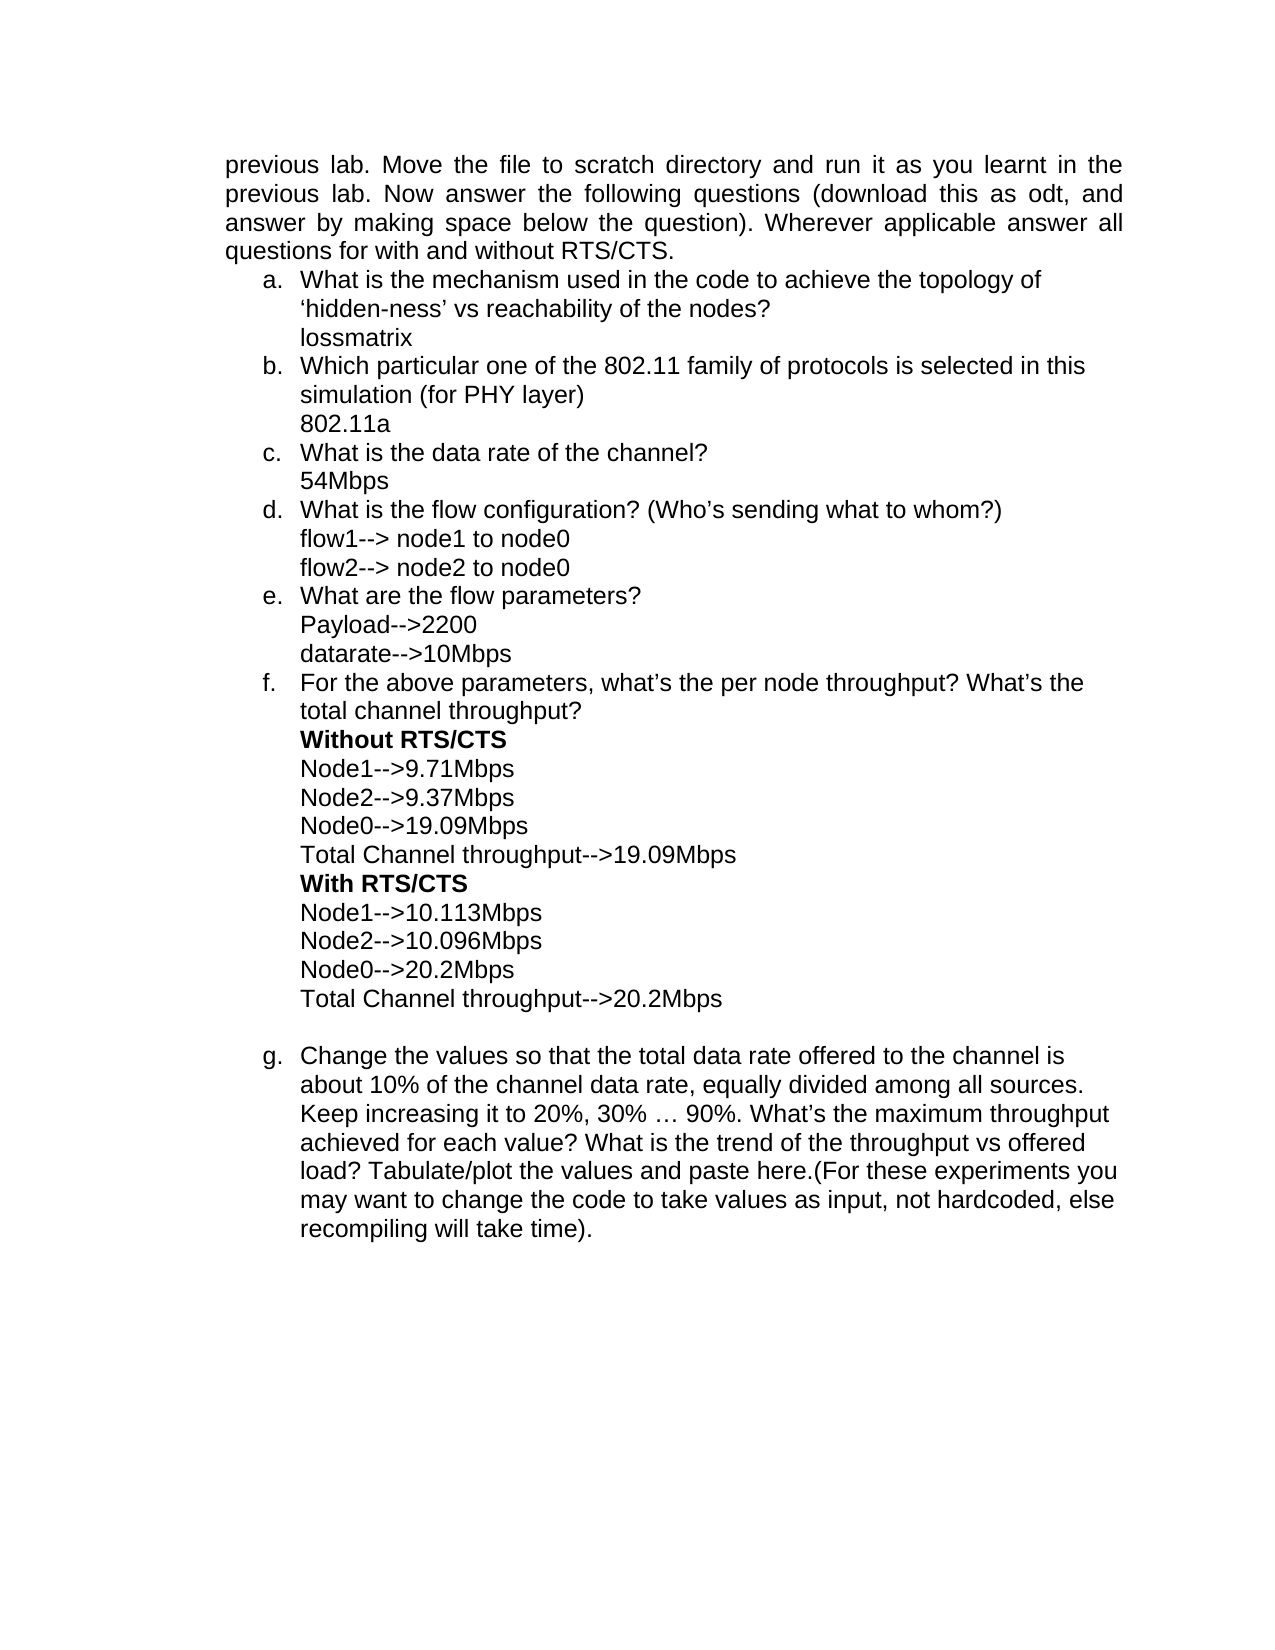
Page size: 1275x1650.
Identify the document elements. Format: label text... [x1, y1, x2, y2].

list Node1-->10.113Mbps [262, 897, 1125, 926]
list flow1--> node1 to node0 [262, 524, 1125, 552]
list 802.11a [262, 409, 1125, 437]
list Payload-->2200 [262, 610, 1125, 639]
list flow2--> node2 to node0 [262, 552, 1125, 581]
list For the above parameters, what’s the per node throughput? What’s the total channel throughput? [262, 667, 1125, 725]
list lossmatrix [262, 322, 1125, 351]
list Node0-->19.09Mbps [262, 811, 1125, 840]
text previous lab. Move the file to scratch directory and run it as you learnt in the previous lab. Now answer the following questions (download this as odt, and answer by making space below the question). Wherever applicable answer all questions for with and without RTS/CTS. [225, 150, 1125, 265]
list Which particular one of the 802.11 family of protocols is selected in this simulation (for PHY layer) [262, 351, 1125, 409]
list Node0-->20.2Mbps [262, 955, 1125, 984]
list What is the flow configuration? (Who’s sending what to whom?) [262, 495, 1125, 524]
list What are the flow parameters? [262, 581, 1125, 610]
list datarate-->10Mbps [262, 639, 1125, 667]
list What is the data rate of the channel? [262, 437, 1125, 466]
list Node2-->9.37Mbps [262, 782, 1125, 811]
list Total Channel throughput-->20.2Mbps [262, 984, 1125, 1012]
list Total Channel throughput-->19.09Mbps [262, 840, 1125, 869]
list Change the values so that the total data rate offered to the channel is about 10% of the channel data rate, equally divided among all sources. Keep increasing it to 20%, 30% … 90%. What’s the maximum throughput achieved for each value? What is the trend of the throughput vs offered load? Tabulate/plot the values and paste here.(For these experiments you may want to change the code to take values as input, not hardcoded, else recompiling will take time). [262, 1041, 1125, 1242]
list Without RTS/CTS [262, 725, 1125, 754]
list Node1-->9.71Mbps [262, 754, 1125, 782]
list What is the mechanism used in the code to achieve the topology of ‘hidden-ness’ vs reachability of the nodes? [262, 265, 1125, 322]
list 54Mbps [262, 466, 1125, 495]
list Node2-->10.096Mbps [262, 926, 1125, 955]
list With RTS/CTS [262, 869, 1125, 897]
